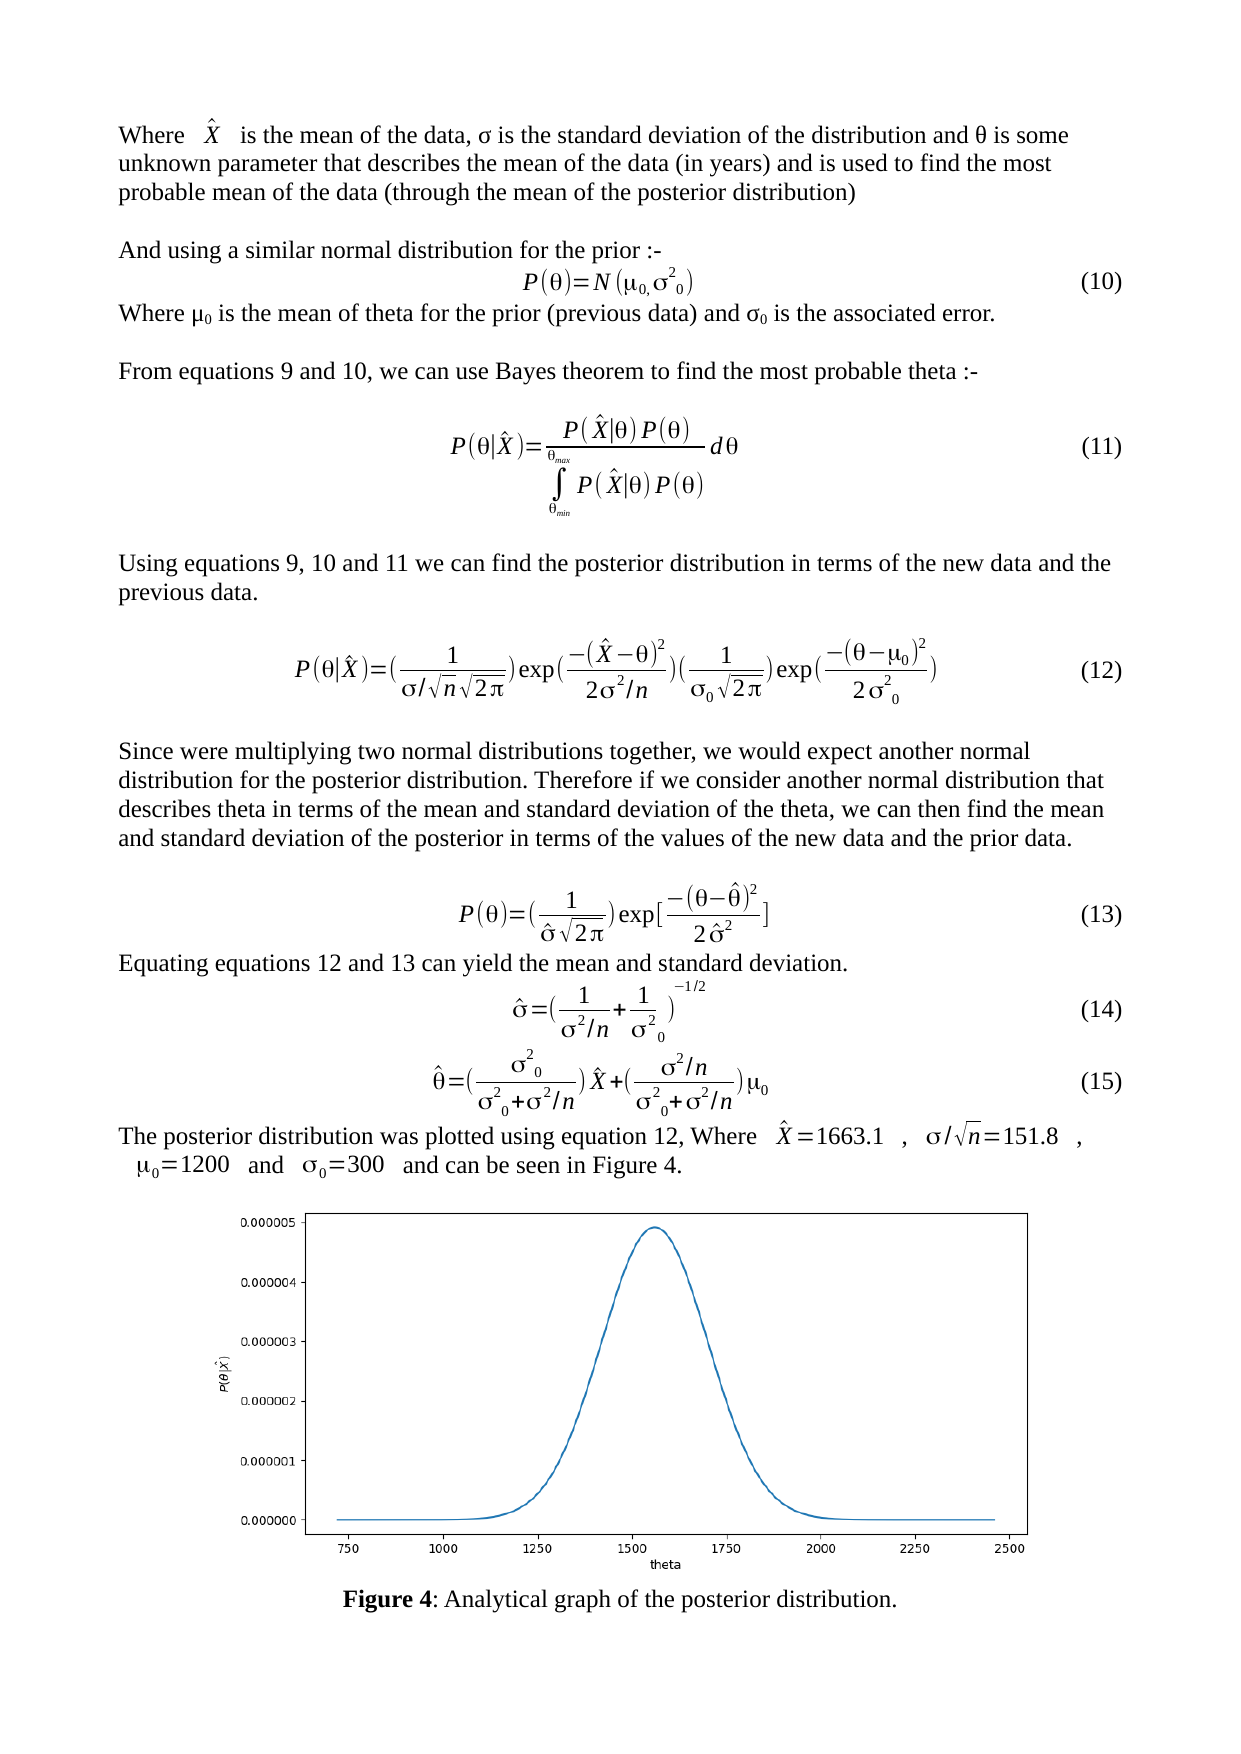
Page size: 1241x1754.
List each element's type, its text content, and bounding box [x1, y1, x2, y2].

text Equating equations 12 and 13 can yield the mean and standard deviation. [118, 948, 1122, 977]
text The posterior distribution was plotted using equation 12, Where,,andand can be seen in Figure 4. [118, 1119, 1122, 1182]
text Since were multiplying two normal distributions together, we would expect another normal distribution for the posterior distribution. Therefore if we consider another normal distribution that describes theta in terms of the mean and standard deviation of the theta, we can then find the mean and standard deviation of the posterior in terms of the values of the new data and the prior data. [118, 736, 1122, 851]
text (10) [118, 263, 1122, 298]
text (12) [118, 634, 1122, 708]
picture [202, 1200, 1038, 1573]
text And using a similar normal distribution for the prior :- [118, 235, 1122, 263]
text (14) [118, 977, 1122, 1046]
text Whereis the mean of the data, σ is the standard deviation of the distribution and θ is some unknown parameter that describes the mean of the data (in years) and is used to find the most probable mean of the data (through the mean of the posterior distribution) [118, 118, 1122, 206]
text Where μ0 is the mean of theta for the prior (previous data) and σ0 is the associated error. [118, 298, 1122, 327]
text From equations 9 and 10, we can use Bayes theorem to find the most probable theta :- [118, 356, 1122, 385]
text (13) [118, 880, 1122, 948]
text (11) [118, 413, 1122, 519]
text Figure 4: Analytical graph of the posterior distribution. [118, 1584, 1122, 1613]
text (15) [118, 1046, 1122, 1119]
text Using equations 9, 10 and 11 we can find the posterior distribution in terms of the new data and the previous data. [118, 548, 1122, 605]
